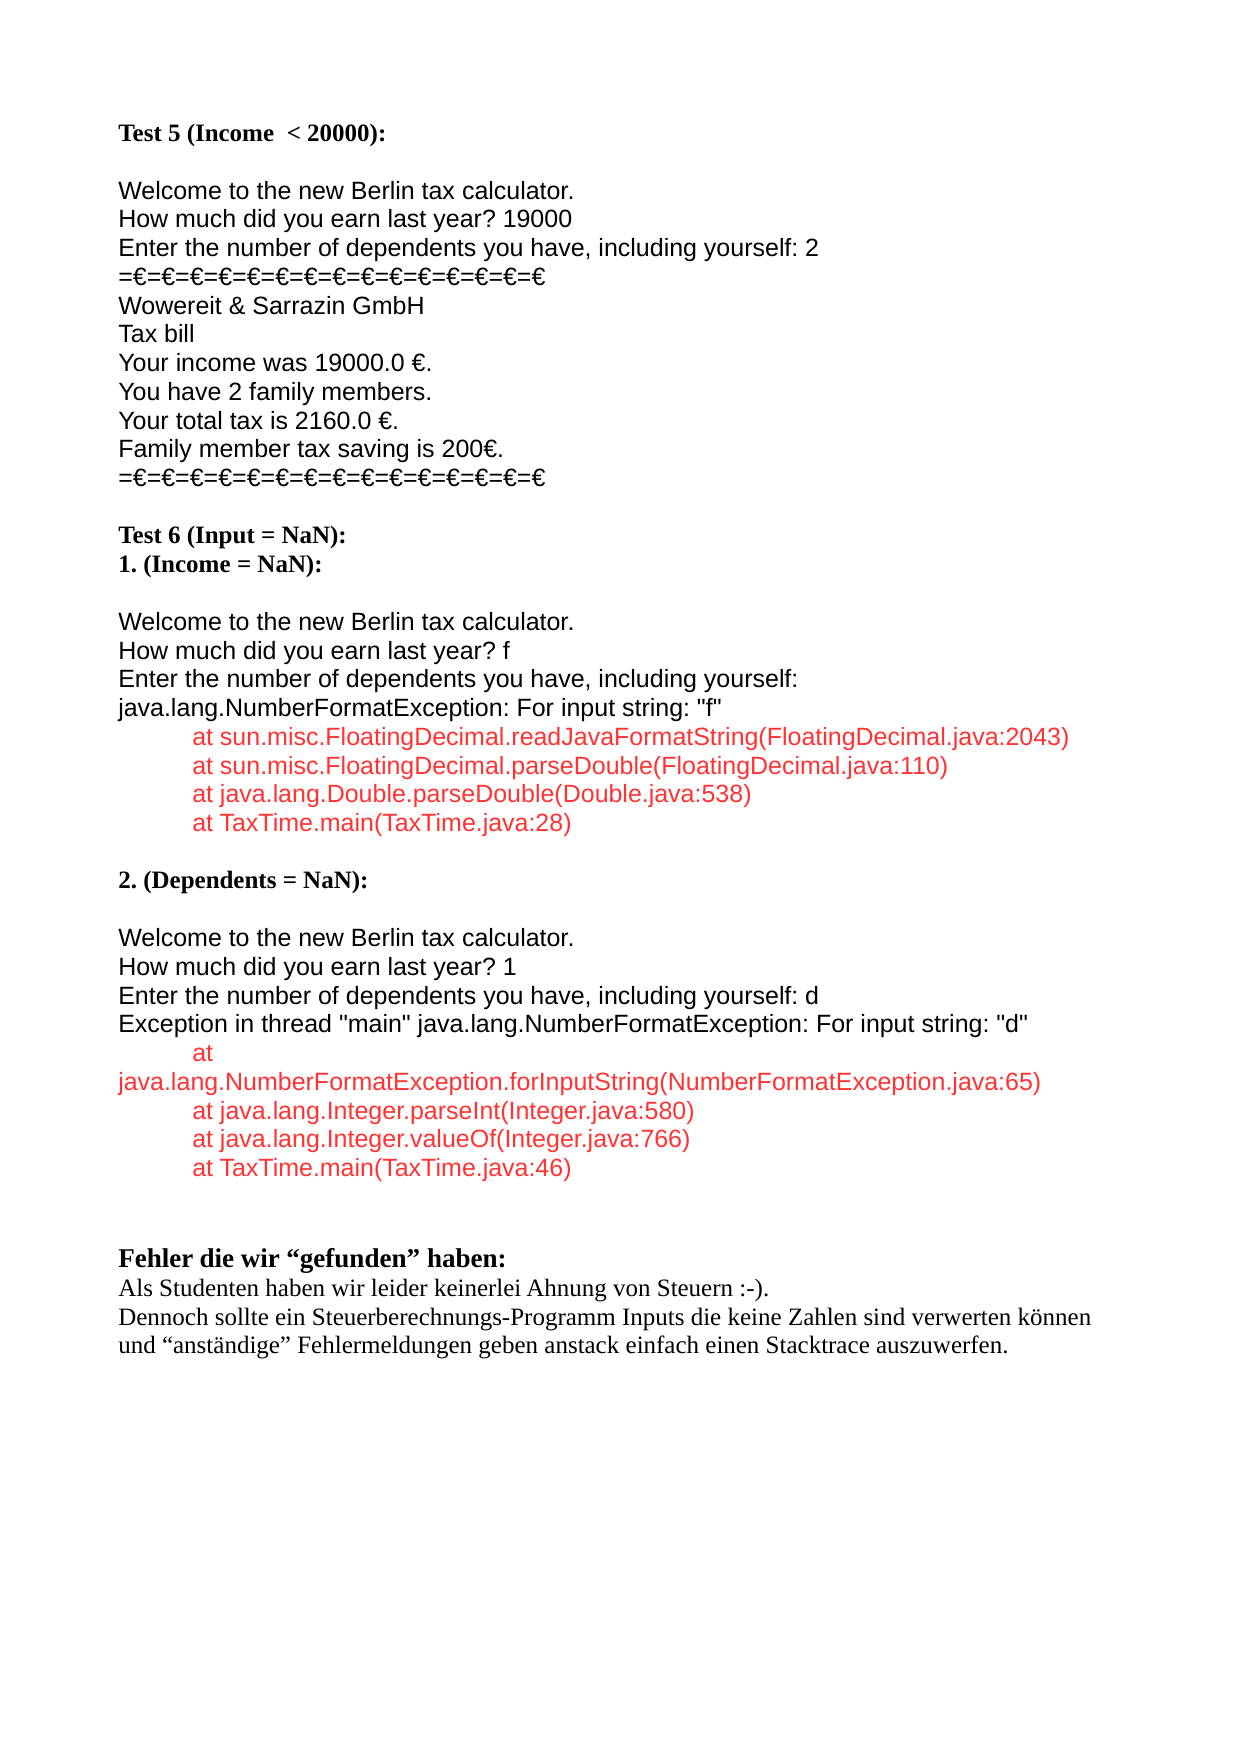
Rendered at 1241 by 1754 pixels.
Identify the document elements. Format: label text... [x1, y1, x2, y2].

text How much did you earn last year? f [118, 636, 1122, 664]
text at TaxTime.main(TaxTime.java:28) [118, 808, 1122, 837]
text Tax bill [118, 319, 1122, 348]
text Welcome to the new Berlin tax calculator. [118, 923, 1122, 952]
text How much did you earn last year? 19000 [118, 204, 1122, 233]
text at TaxTime.main(TaxTime.java:46) [118, 1153, 1122, 1182]
text at java.lang.Integer.valueOf(Integer.java:766) [118, 1124, 1122, 1153]
text How much did you earn last year? 1 [118, 952, 1122, 981]
text 1. (Income = NaN): [118, 549, 1122, 578]
text Enter the number of dependents you have, including yourself: d [118, 981, 1122, 1009]
text Wowereit & Sarrazin GmbH [118, 291, 1122, 319]
text Enter the number of dependents you have, including yourself: 2 [118, 233, 1122, 262]
text Dennoch sollte ein Steuerberechnungs-Programm Inputs die keine Zahlen sind verwerten können und “anständige” Fehlermeldungen geben anstack einfach einen Stacktrace auszuwerfen. [118, 1302, 1122, 1359]
text Your income was 19000.0 €. [118, 348, 1122, 377]
text Family member tax saving is 200€. [118, 434, 1122, 463]
text Fehler die wir “gefunden” haben: [118, 1242, 1122, 1273]
text Exception in thread "main" java.lang.NumberFormatException: For input string: "d" [118, 1009, 1122, 1038]
text Test 5 (Income < 20000): [118, 118, 1122, 147]
text at java.lang.Double.parseDouble(Double.java:538) [118, 779, 1122, 808]
text at java.lang.Integer.parseInt(Integer.java:580) [118, 1096, 1122, 1124]
text You have 2 family members. [118, 377, 1122, 406]
text =€=€=€=€=€=€=€=€=€=€=€=€=€=€=€ [118, 463, 1122, 492]
text at sun.misc.FloatingDecimal.parseDouble(FloatingDecimal.java:110) [118, 751, 1122, 779]
text =€=€=€=€=€=€=€=€=€=€=€=€=€=€=€ [118, 262, 1122, 291]
text Welcome to the new Berlin tax calculator. [118, 176, 1122, 204]
text at java.lang.NumberFormatException.forInputString(NumberFormatException.java:65) [118, 1038, 1122, 1096]
text Your total tax is 2160.0 €. [118, 406, 1122, 434]
text Als Studenten haben wir leider keinerlei Ahnung von Steuern :-). [118, 1273, 1122, 1302]
text Test 6 (Input = NaN): [118, 521, 1122, 549]
text Enter the number of dependents you have, including yourself: java.lang.NumberFormatException: For input string: "f" [118, 664, 1122, 722]
text Welcome to the new Berlin tax calculator. [118, 607, 1122, 636]
text at sun.misc.FloatingDecimal.readJavaFormatString(FloatingDecimal.java:2043) [118, 722, 1122, 751]
text 2. (Dependents = NaN): [118, 866, 1122, 894]
